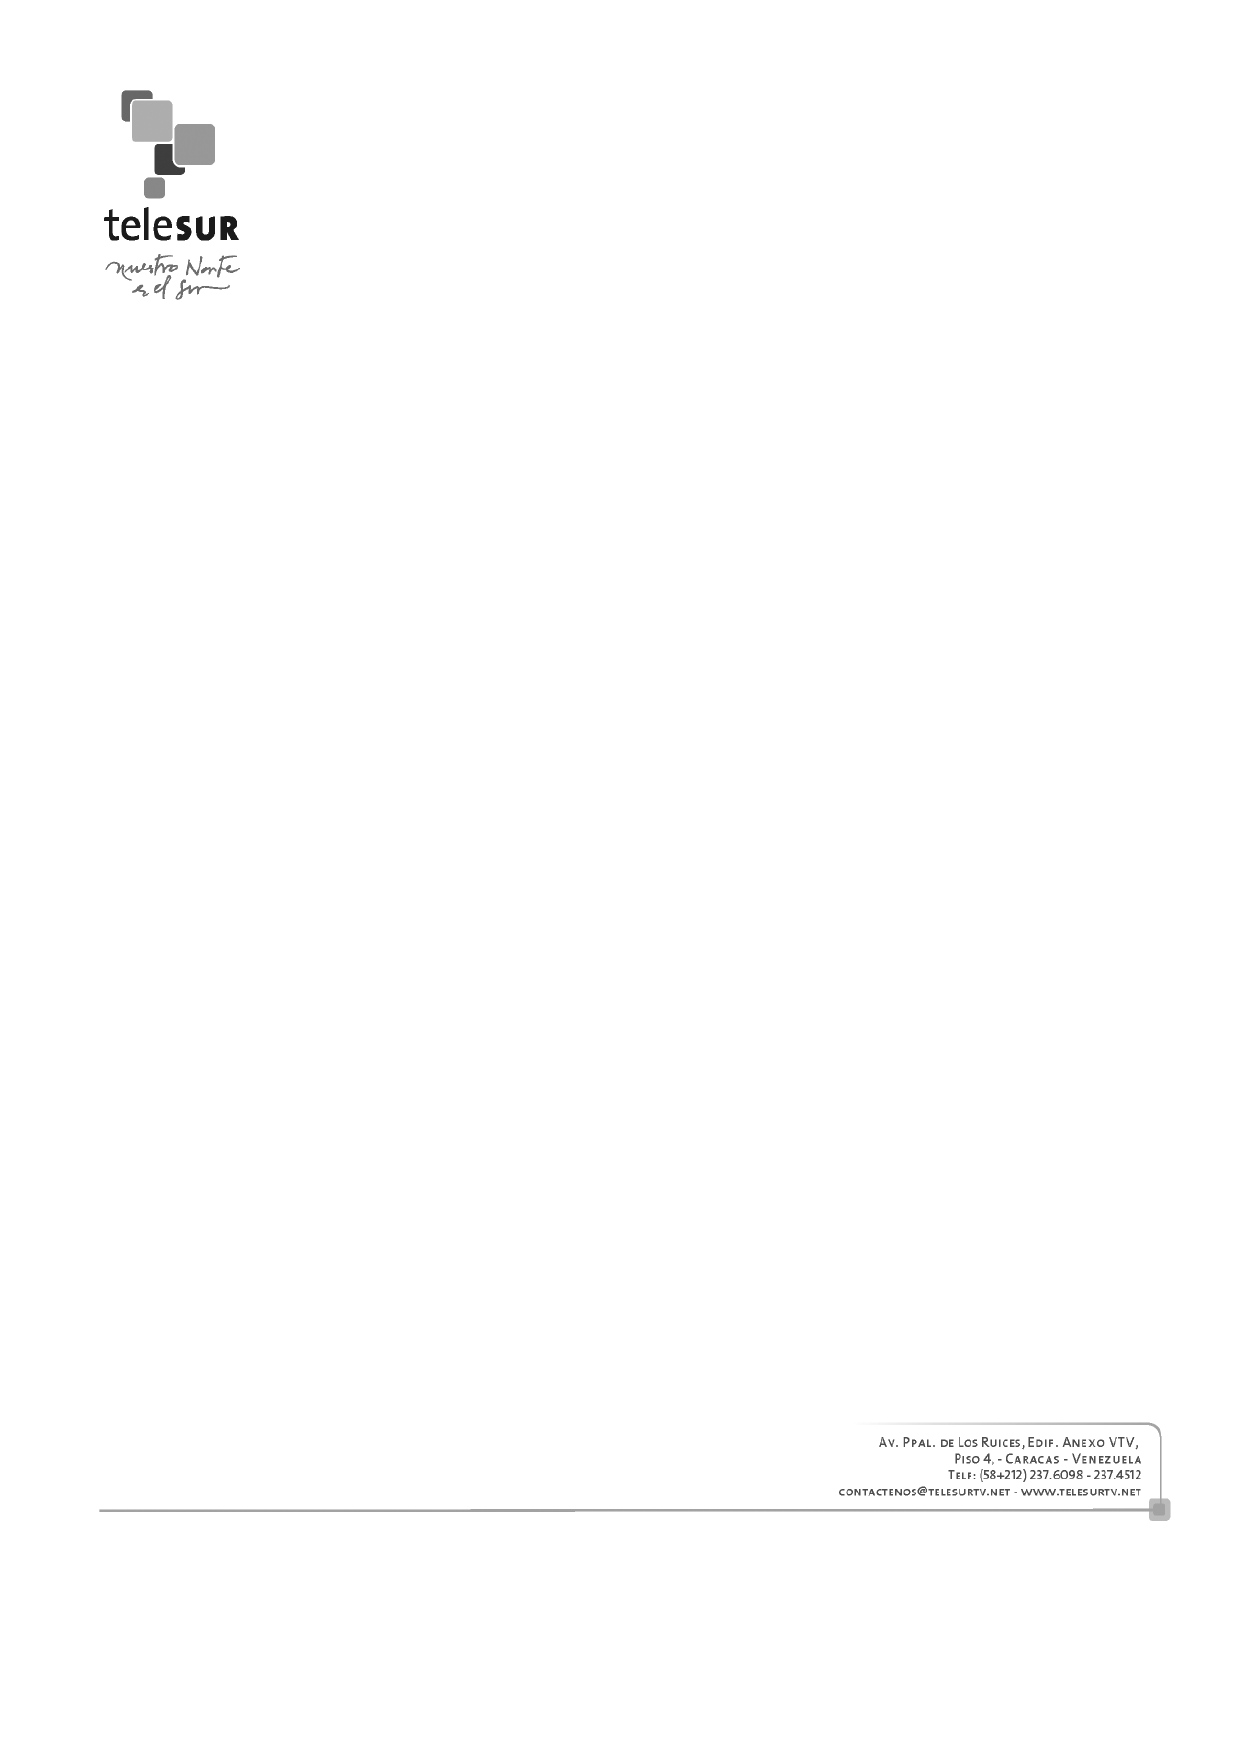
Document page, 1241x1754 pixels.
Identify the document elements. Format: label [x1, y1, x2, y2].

picture [99, 85, 1194, 1564]
